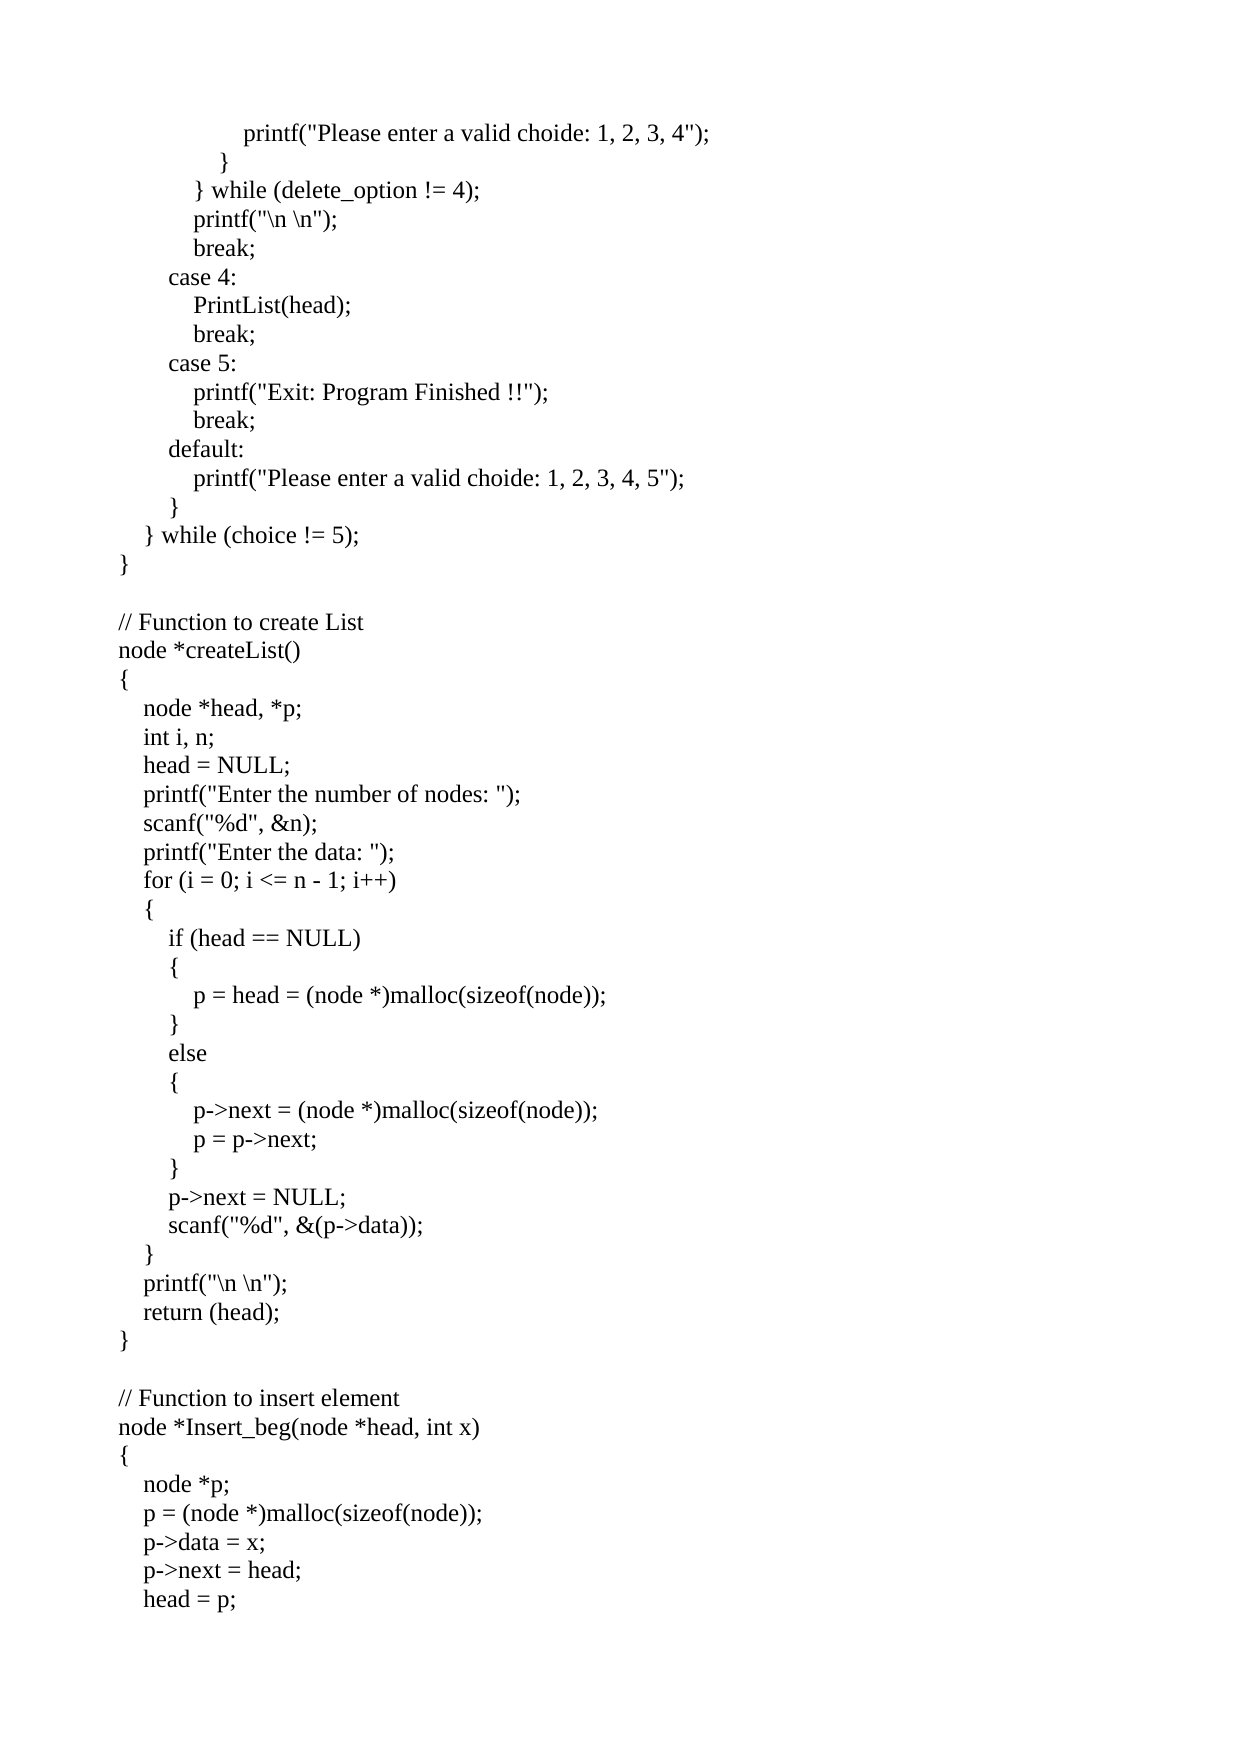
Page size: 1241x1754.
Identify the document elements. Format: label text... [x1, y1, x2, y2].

text // Function to insert element [118, 1383, 1122, 1412]
text { [118, 664, 1122, 693]
text p = (node *)malloc(sizeof(node)); [118, 1498, 1122, 1527]
text case 4: [118, 262, 1122, 291]
text } [118, 1239, 1122, 1268]
text printf("\n \n"); [118, 204, 1122, 233]
text p = p->next; [118, 1124, 1122, 1153]
text } [118, 1326, 1122, 1354]
text p->data = x; [118, 1527, 1122, 1556]
text p = head = (node *)malloc(sizeof(node)); [118, 981, 1122, 1009]
text scanf("%d", &(p->data)); [118, 1211, 1122, 1239]
text { [118, 952, 1122, 981]
text default: [118, 434, 1122, 463]
text if (head == NULL) [118, 923, 1122, 952]
text break; [118, 233, 1122, 262]
text node *Insert_beg(node *head, int x) [118, 1412, 1122, 1441]
text } [118, 492, 1122, 521]
text case 5: [118, 348, 1122, 377]
text head = NULL; [118, 751, 1122, 779]
text printf("Enter the number of nodes: "); [118, 779, 1122, 808]
text { [118, 1067, 1122, 1096]
text scanf("%d", &n); [118, 808, 1122, 837]
text } while (delete_option != 4); [118, 176, 1122, 204]
text node *head, *p; [118, 693, 1122, 722]
text printf("Exit: Program Finished !!"); [118, 377, 1122, 406]
text head = p; [118, 1584, 1122, 1613]
text node *createList() [118, 636, 1122, 664]
text p->next = head; [118, 1556, 1122, 1584]
text } while (choice != 5); [118, 521, 1122, 549]
text return (head); [118, 1297, 1122, 1326]
text int i, n; [118, 722, 1122, 751]
text } [118, 147, 1122, 176]
text p->next = (node *)malloc(sizeof(node)); [118, 1096, 1122, 1124]
text { [118, 1441, 1122, 1469]
text // Function to create List [118, 607, 1122, 636]
text } [118, 1009, 1122, 1038]
text break; [118, 406, 1122, 434]
text { [118, 894, 1122, 923]
text } [118, 1153, 1122, 1182]
text p->next = NULL; [118, 1182, 1122, 1211]
text printf("Please enter a valid choide: 1, 2, 3, 4, 5"); [118, 463, 1122, 492]
text } [118, 549, 1122, 578]
text printf("\n \n"); [118, 1268, 1122, 1297]
text printf("Please enter a valid choide: 1, 2, 3, 4"); [118, 118, 1122, 147]
text break; [118, 319, 1122, 348]
text else [118, 1038, 1122, 1067]
text printf("Enter the data: "); [118, 837, 1122, 866]
text for (i = 0; i <= n - 1; i++) [118, 866, 1122, 894]
text node *p; [118, 1469, 1122, 1498]
text PrintList(head); [118, 291, 1122, 319]
